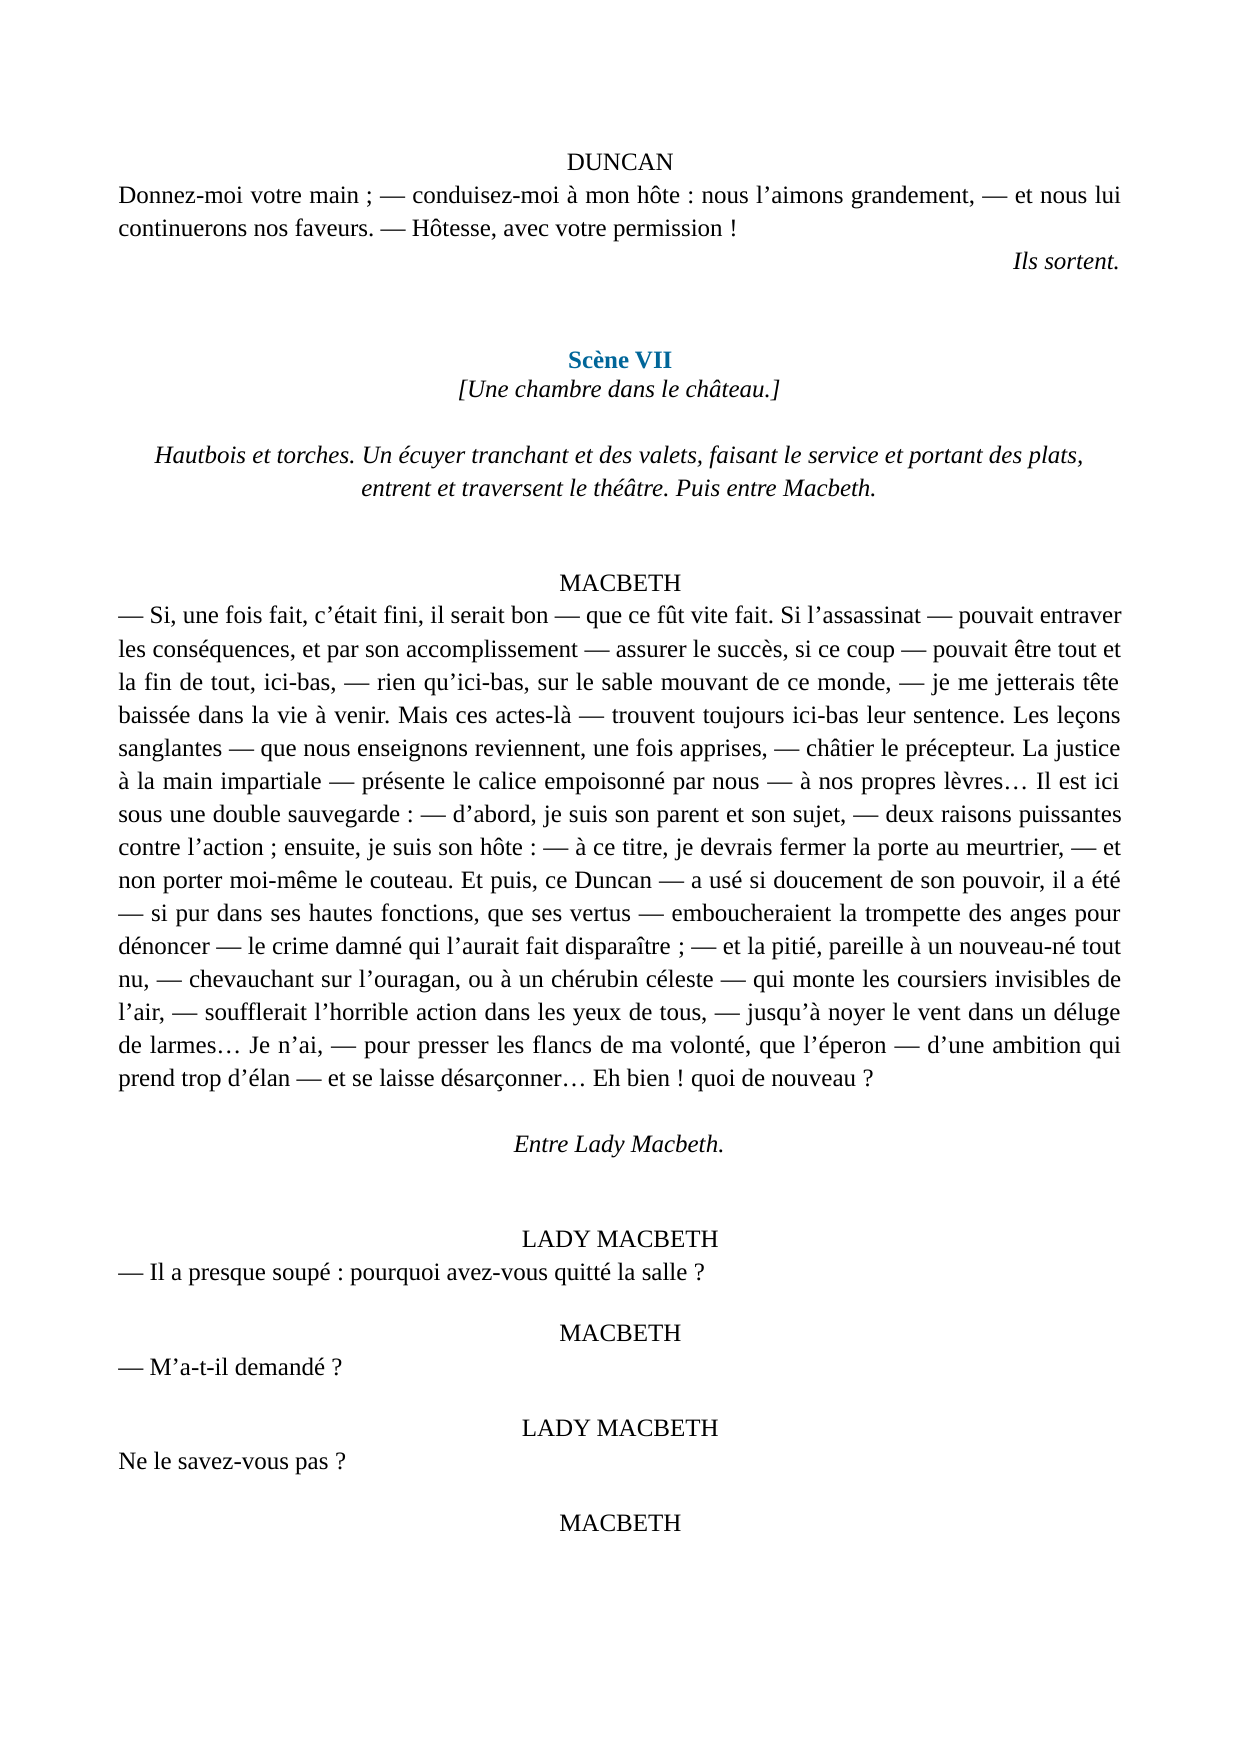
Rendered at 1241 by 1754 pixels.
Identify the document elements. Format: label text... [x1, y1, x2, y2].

text Hautbois et torches. Un écuyer tranchant et des valets, faisant le service et portant des plats, entrent et traversent le théâtre. Puis entre Macbeth. [118, 440, 1122, 502]
text LADY MACBETH [118, 1413, 1122, 1442]
text — M’a-t-il demandé ? [118, 1352, 1122, 1380]
text — Il a presque soupé : pourquoi avez-vous quitté la salle ? [118, 1257, 1122, 1286]
text Entre Lady Macbeth. [118, 1129, 1122, 1158]
text Ils sortent. [118, 246, 1122, 275]
text [Une chambre dans le château.] [118, 374, 1122, 402]
text DUNCAN [118, 147, 1122, 176]
text — Si, une fois fait, c’était fini, il serait bon — que ce fût vite fait. Si l’assassinat — pouvait entraver les conséquences, et par son accomplissement — assurer le succès, si ce coup — pouvait être tout et la fin de tout, ici-bas, — rien qu’ici-bas, sur le sable mouvant de ce monde, — je me jetterais tête baissée dans la vie à venir. Mais ces actes-là — trouvent toujours ici-bas leur sentence. Les leçons sanglantes — que nous enseignons reviennent, une fois apprises, — châtier le précepteur. La justice à la main impartiale — présente le calice empoisonné par nous — à nos propres lèvres… Il est ici sous une double sauvegarde : — d’abord, je suis son parent et son sujet, — deux raisons puissantes contre l’action ; ensuite, je suis son hôte : — à ce titre, je devrais fermer la porte au meurtrier, — et non porter moi-même le couteau. Et puis, ce Duncan — a usé si doucement de son pouvoir, il a été — si pur dans ses hautes fonctions, que ses vertus — emboucheraient la trompette des anges pour dénoncer — le crime damné qui l’aurait fait disparaître ; — et la pitié, pareille à un nouveau-né tout nu, — chevauchant sur l’ouragan, ou à un chérubin céleste — qui monte les coursiers invisibles de l’air, — soufflerait l’horrible action dans les yeux de tous, — jusqu’à noyer le vent dans un déluge de larmes… Je n’ai, — pour presser les flancs de ma volonté, que l’éperon — d’une ambition qui prend trop d’élan — et se laisse désarçonner… Eh bien ! quoi de nouveau ? [118, 601, 1122, 1092]
text LADY MACBETH [118, 1224, 1122, 1252]
text Ne le savez-vous pas ? [118, 1446, 1122, 1475]
text MACBETH [118, 568, 1122, 596]
subtitle Scène VII [118, 345, 1122, 374]
text Donnez-moi votre main ; — conduisez-moi à mon hôte : nous l’aimons grandement, — et nous lui continuerons nos faveurs. — Hôtesse, avec votre permission ! [118, 180, 1122, 242]
text MACBETH [118, 1508, 1122, 1537]
text MACBETH [118, 1318, 1122, 1347]
